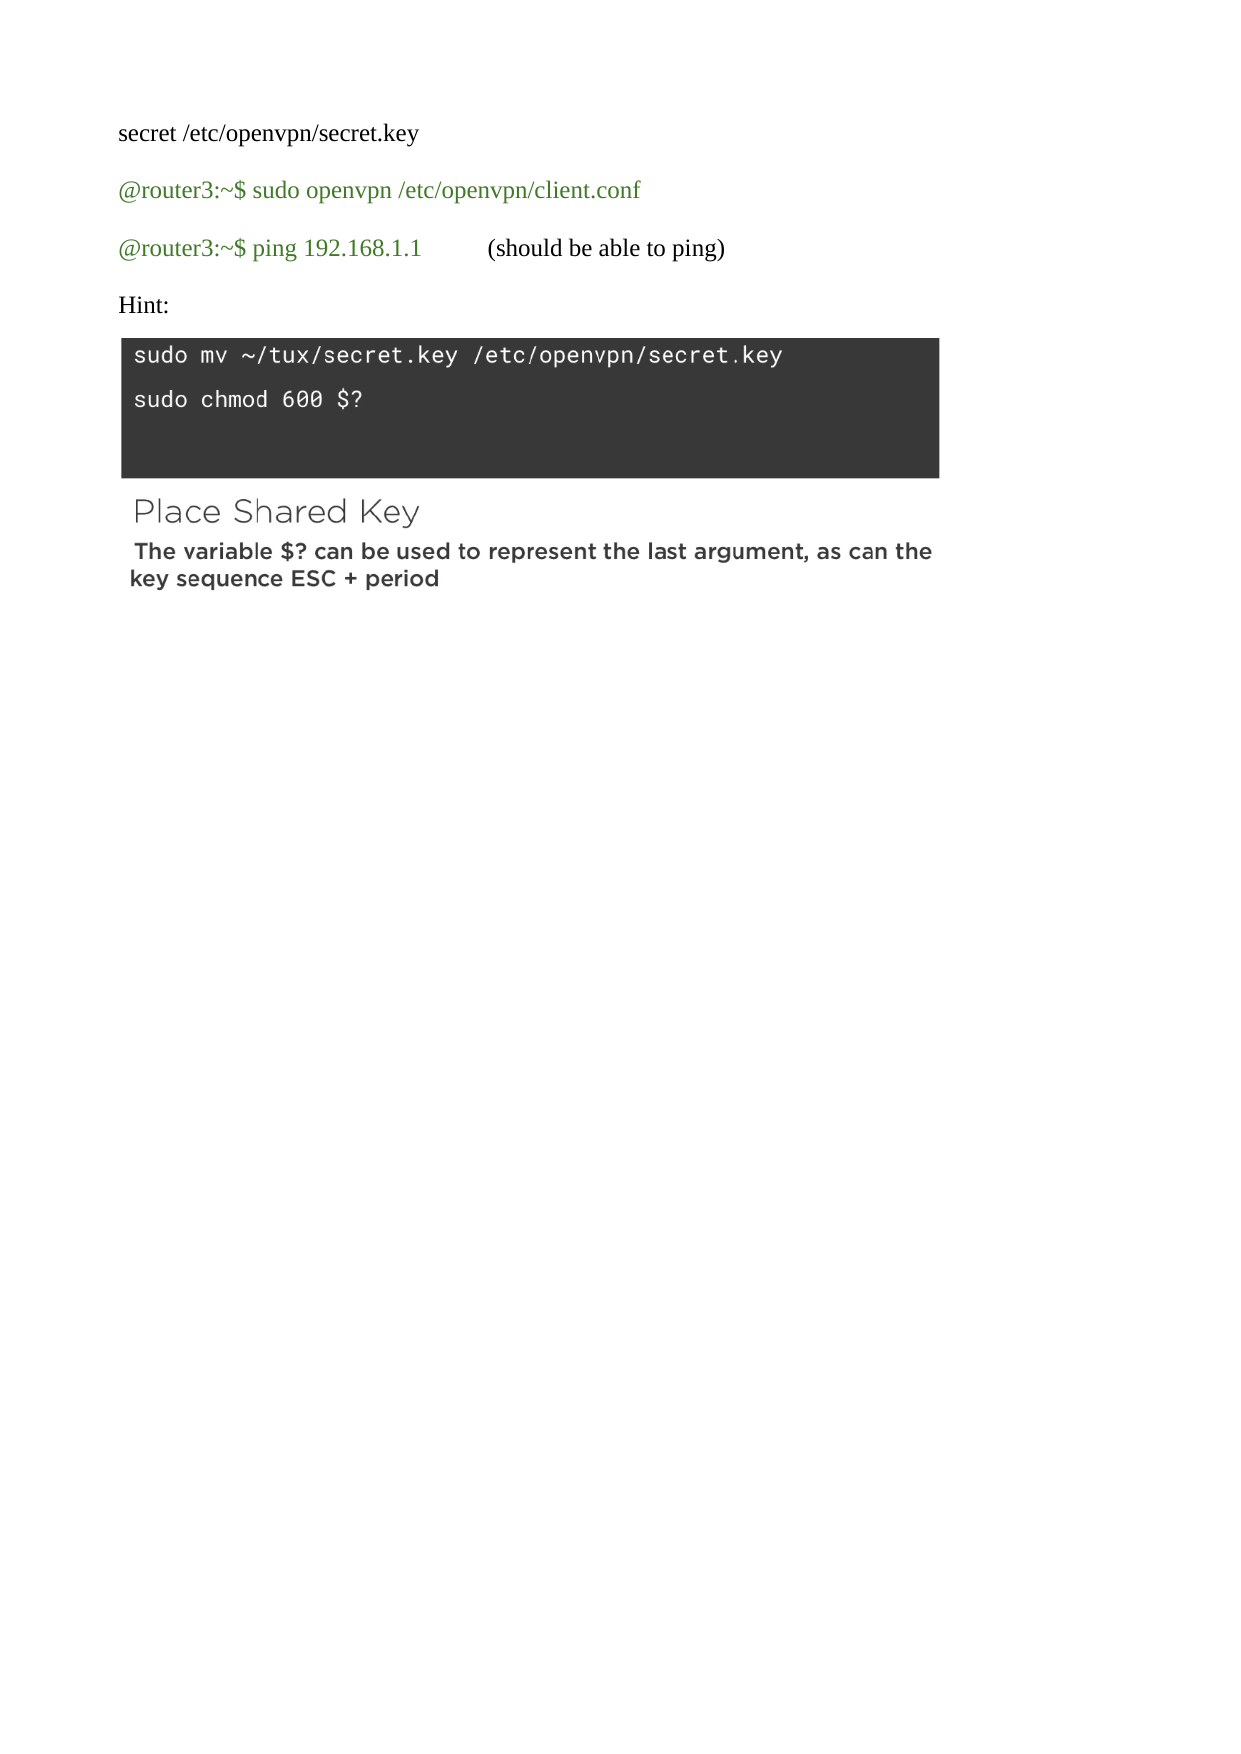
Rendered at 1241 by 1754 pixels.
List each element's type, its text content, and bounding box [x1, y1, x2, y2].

text @router3:~$ ping 192.168.1.1 (should be able to ping) [118, 233, 1122, 262]
text secret /etc/openvpn/secret.key [118, 118, 1122, 147]
picture [121, 338, 940, 604]
text Hint: [118, 291, 1122, 319]
text @router3:~$ sudo openvpn /etc/openvpn/client.conf [118, 176, 1122, 204]
